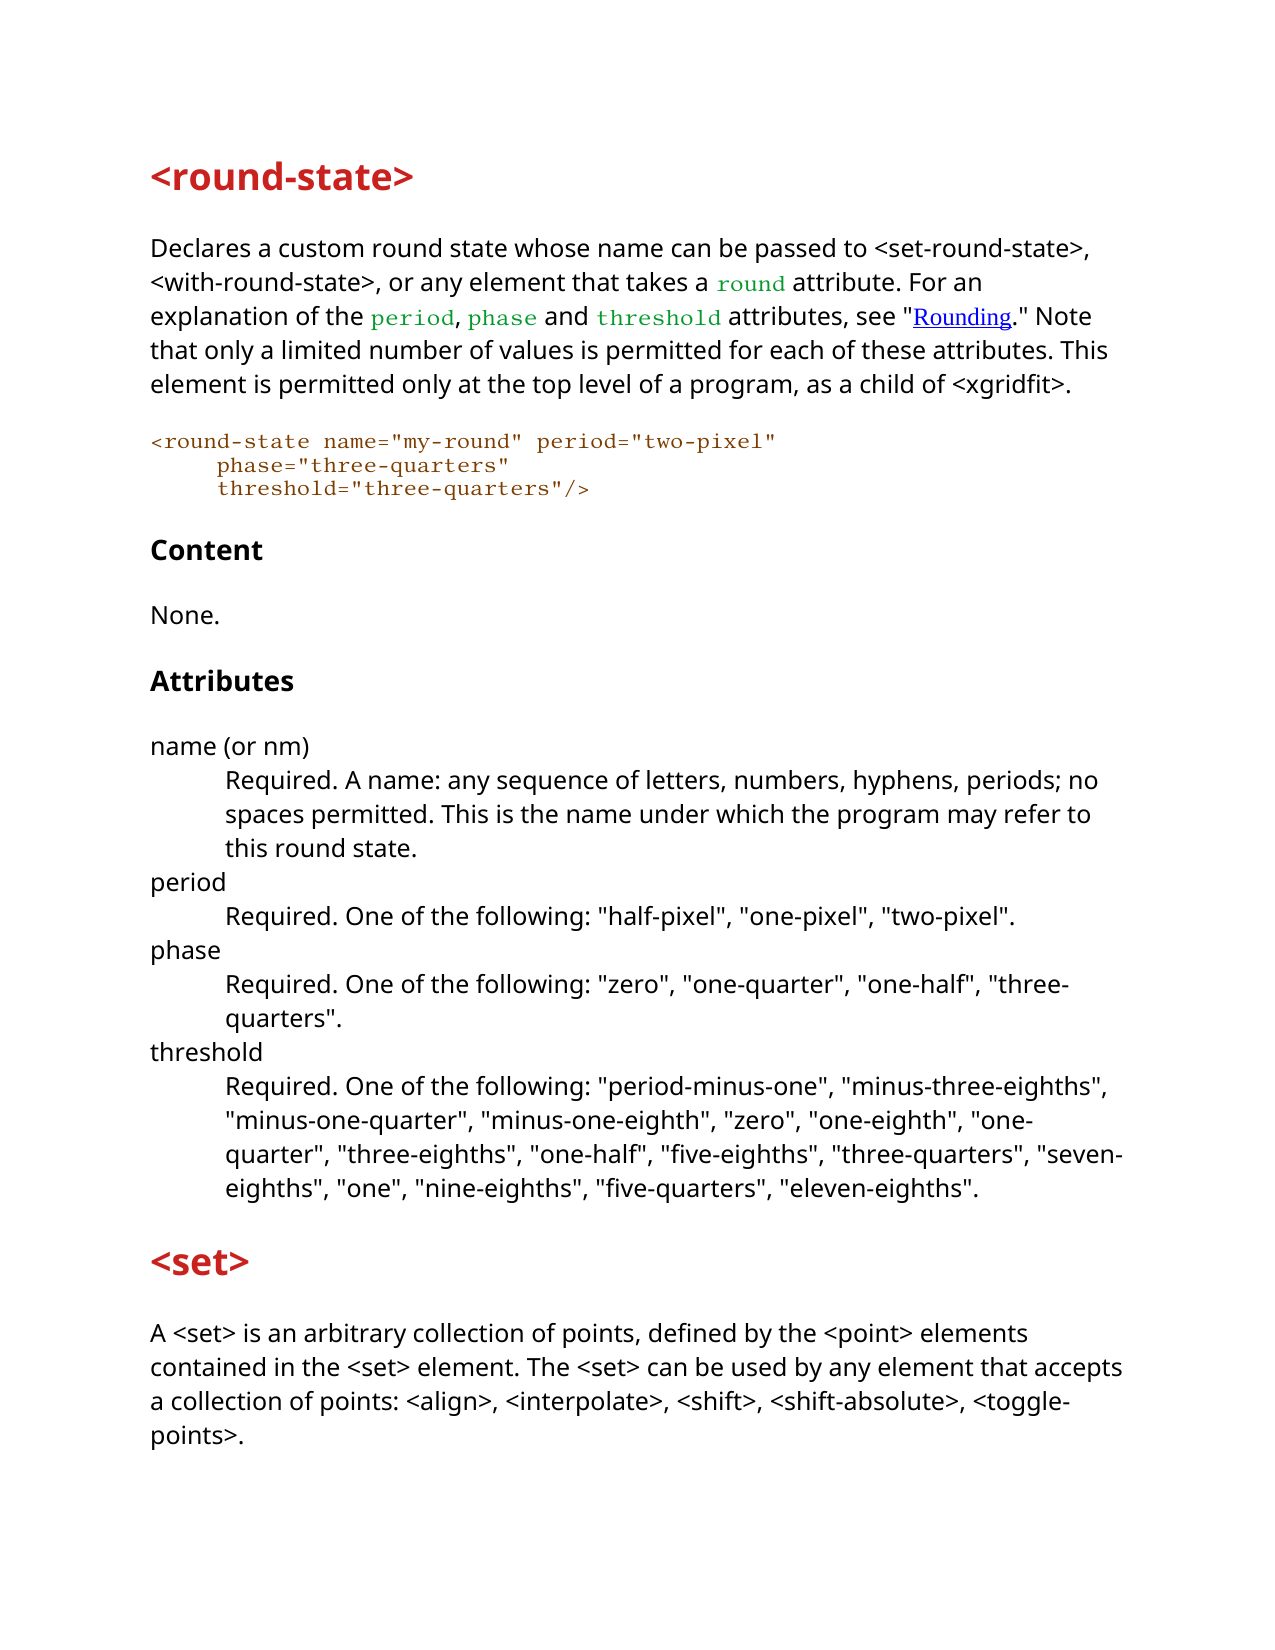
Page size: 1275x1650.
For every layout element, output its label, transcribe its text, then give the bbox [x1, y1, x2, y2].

text <round-state name="my-round" period="two-pixel" [150, 430, 1125, 453]
text threshold [150, 1035, 1125, 1069]
text A <set> is an arbitrary collection of points, defined by the <point> elements contained in the <set> element. The <set> can be used by any element that accepts a collection of points: <align>, <interpolate>, <shift>, <shift-absolute>, <toggle-points>. [150, 1315, 1125, 1452]
text Declares a custom round state whose name can be passed to <set-round-state>, <with-round-state>, or any element that takes a round attribute. For an explanation of the period, phase and threshold attributes, see "Rounding." Note that only a limited number of values is permitted for each of these attributes. This element is permitted only at the top level of a program, as a child of <xgridfit>. [150, 230, 1125, 401]
text period [150, 864, 1125, 899]
text name (or nm) [150, 728, 1125, 762]
subtitle <set> [150, 1235, 1125, 1286]
text Required. One of the following: "half-pixel", "one-pixel", "two-pixel". [225, 899, 1125, 933]
subtitle <round-state> [150, 150, 1125, 201]
text None. [150, 598, 1125, 632]
text Required. A name: any sequence of letters, numbers, hyphens, periods; no spaces permitted. This is the name under which the program may refer to this round state. [225, 762, 1125, 864]
subtitle Attributes [150, 661, 1125, 699]
subtitle Content [150, 530, 1125, 568]
text phase [150, 933, 1125, 967]
text Required. One of the following: "zero", "one-quarter", "one-half", "three-quarters". [225, 967, 1125, 1035]
text threshold="three-quarters"/> [150, 477, 1125, 501]
text Required. One of the following: "period-minus-one", "minus-three-eighths", "minus-one-quarter", "minus-one-eighth", "zero", "one-eighth", "one-quarter", "three-eighths", "one-half", "five-eighths", "three-quarters", "seven-eighths", "one", "nine-eighths", "five-quarters", "eleven-eighths". [225, 1069, 1125, 1205]
text phase="three-quarters" [150, 453, 1125, 477]
